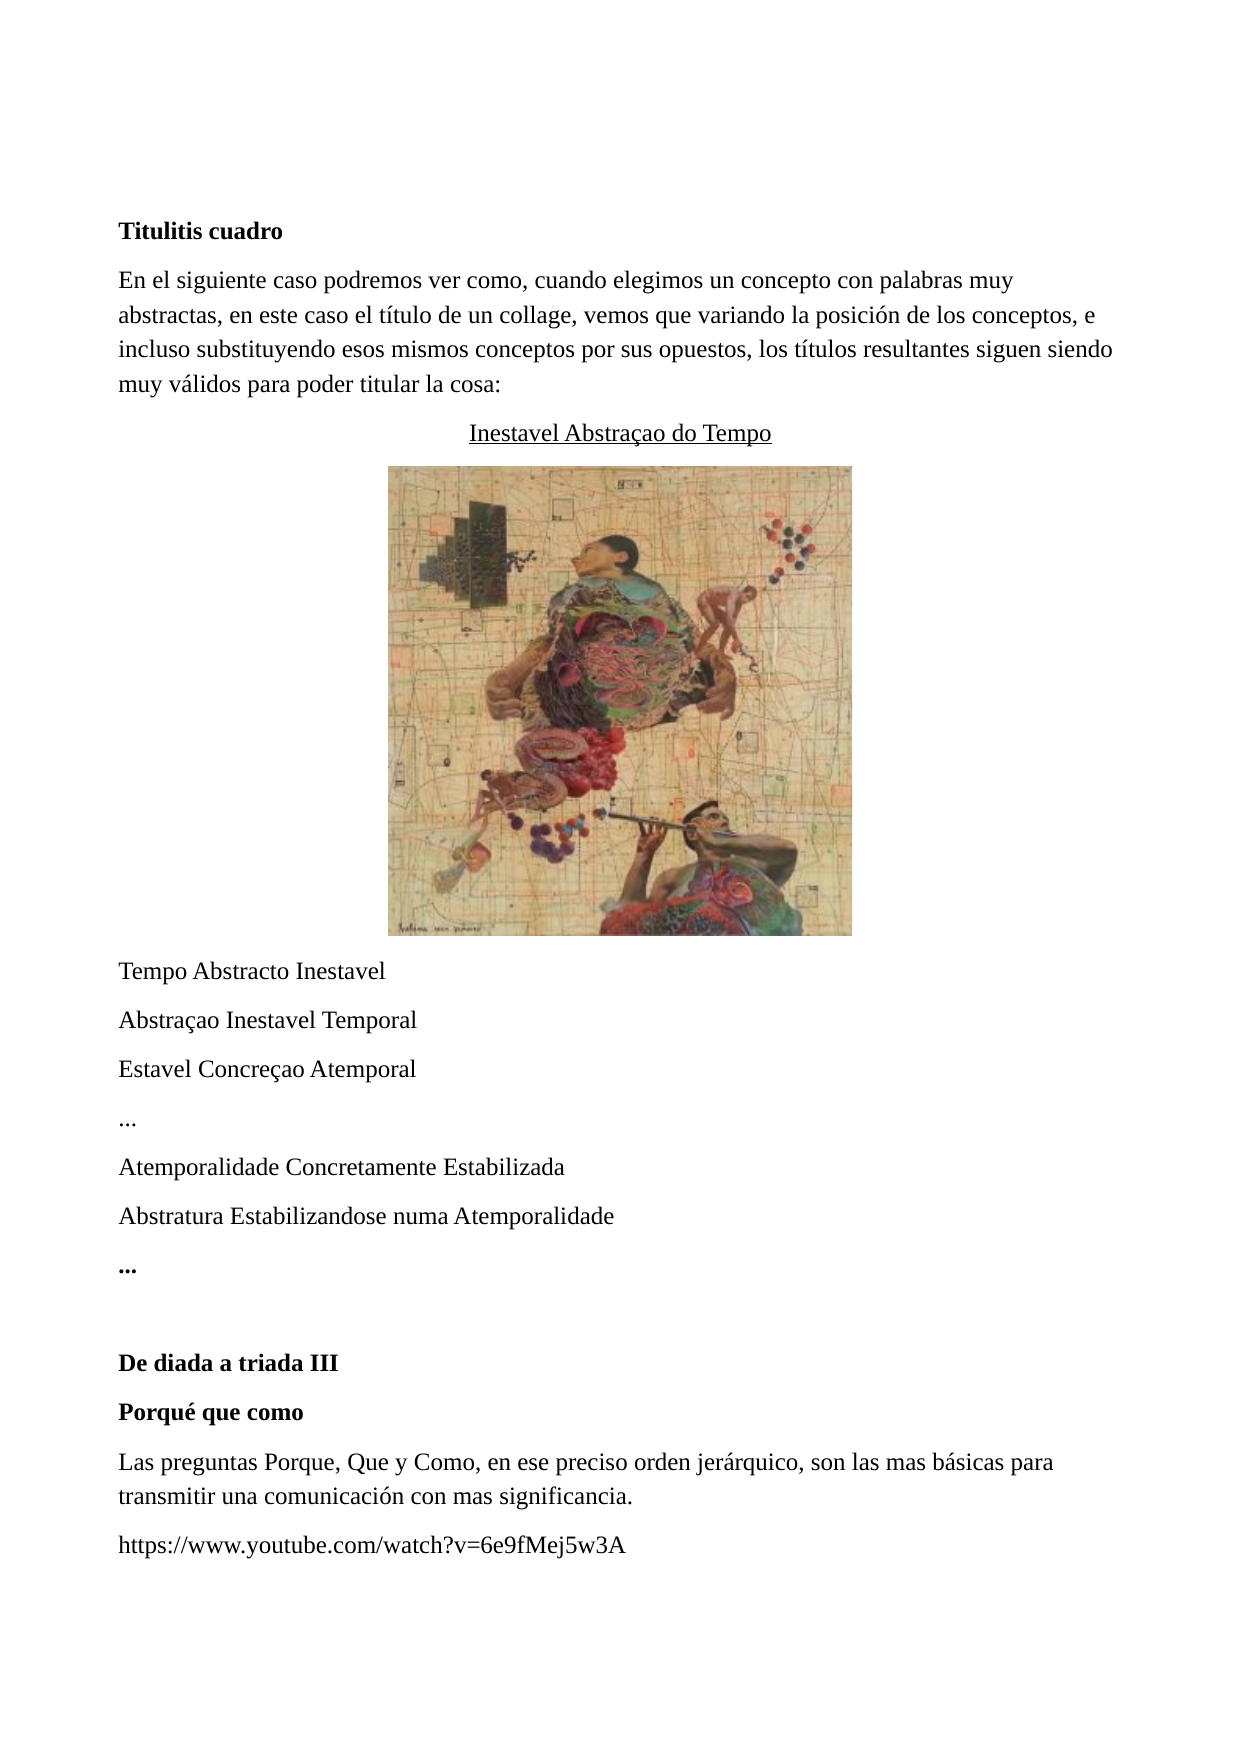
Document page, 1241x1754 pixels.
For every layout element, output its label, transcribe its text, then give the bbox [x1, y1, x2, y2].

text https://www.youtube.com/watch?v=6e9fMej5w3A [118, 1530, 1122, 1559]
text Atemporalidade Concretamente Estabilizada [118, 1152, 1122, 1181]
text Estavel Concreçao Atemporal [118, 1054, 1122, 1083]
text ... [118, 1103, 1122, 1132]
text ... [118, 1250, 1122, 1279]
text En el siguiente caso podremos ver como, cuando elegimos un concepto con palabras muy abstractas, en este caso el título de un collage, vemos que variando la posición de los conceptos, e incluso substituyendo esos mismos conceptos por sus opuestos, los títulos resultantes siguen siendo muy válidos para poder titular la cosa: [118, 265, 1122, 397]
text Tempo Abstracto Inestavel [118, 956, 1122, 985]
text Titulitis cuadro [118, 216, 1122, 245]
text Porqué que como [118, 1397, 1122, 1426]
text Abstraçao Inestavel Temporal [118, 1005, 1122, 1034]
picture [388, 466, 853, 936]
text Abstratura Estabilizandose numa Atemporalidade [118, 1201, 1122, 1230]
text Inestavel Abstraçao do Tempo [118, 418, 1122, 447]
text Las preguntas Porque, Que y Como, en ese preciso orden jerárquico, son las mas básicas para transmitir una comunicación con mas significancia. [118, 1447, 1122, 1510]
text De diada a triada III [118, 1348, 1122, 1377]
